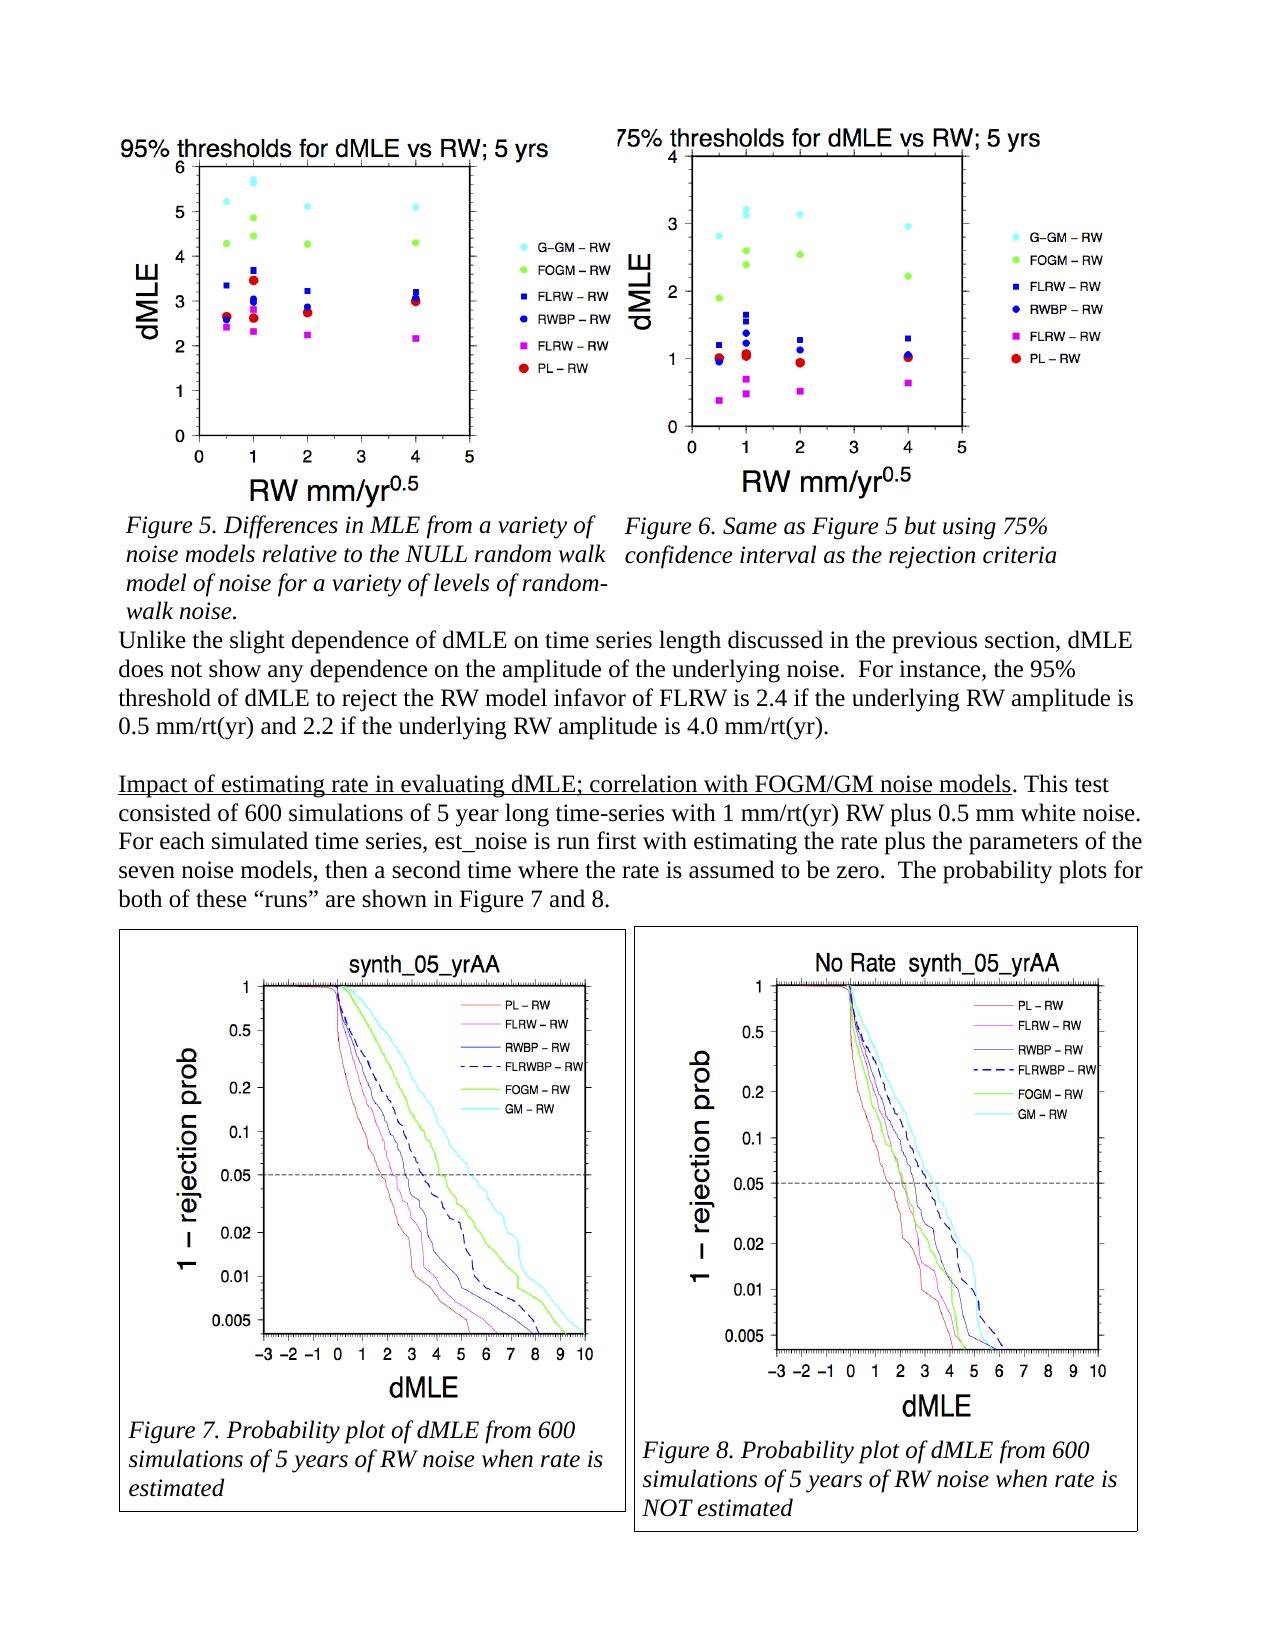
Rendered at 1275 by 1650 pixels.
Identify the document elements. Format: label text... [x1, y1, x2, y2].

picture [143, 937, 602, 1416]
picture [656, 935, 1114, 1436]
text Unlike the slight dependence of dMLE on time series length discussed in the previous section, dMLE does not show any dependence on the amplitude of the underlying noise. For instance, the 95% threshold of dMLE to reject the RW model infavor of FLRW is 2.4 if the underlying RW amplitude is 0.5 mm/rt(yr) and 2.2 if the underlying RW amplitude is 4.0 mm/rt(yr). [118, 176, 1157, 740]
text Figure 5. Differences in MLE from a variety of noise models relative to the NULL random walk model of noise for a variety of levels of random-walk noise. [126, 510, 612, 625]
text Figure 6. Same as Figure 5 but using 75% confidence interval as the rejection criteria [624, 512, 1104, 569]
text Impact of estimating rate in evaluating dMLE; correlation with FOGM/GM noise models. This test consisted of 600 simulations of 5 year long time-series with 1 mm/rt(yr) RW plus 0.5 mm white noise. For each simulated time series, est_noise is run first with estimating the rate plus the parameters of the seven noise models, then a second time where the rate is assumed to be zero. The probability plots for both of these “runs” are shown in Figure 7 and 8. [118, 769, 1157, 913]
picture [119, 118, 1112, 512]
text Figure 7. Probability plot of dMLE from 600 simulations of 5 years of RW noise when rate is estimated [128, 950, 617, 1502]
text Figure 8. Probability plot of dMLE from 600 simulations of 5 years of RW noise when rate is NOT estimated [642, 948, 1128, 1522]
